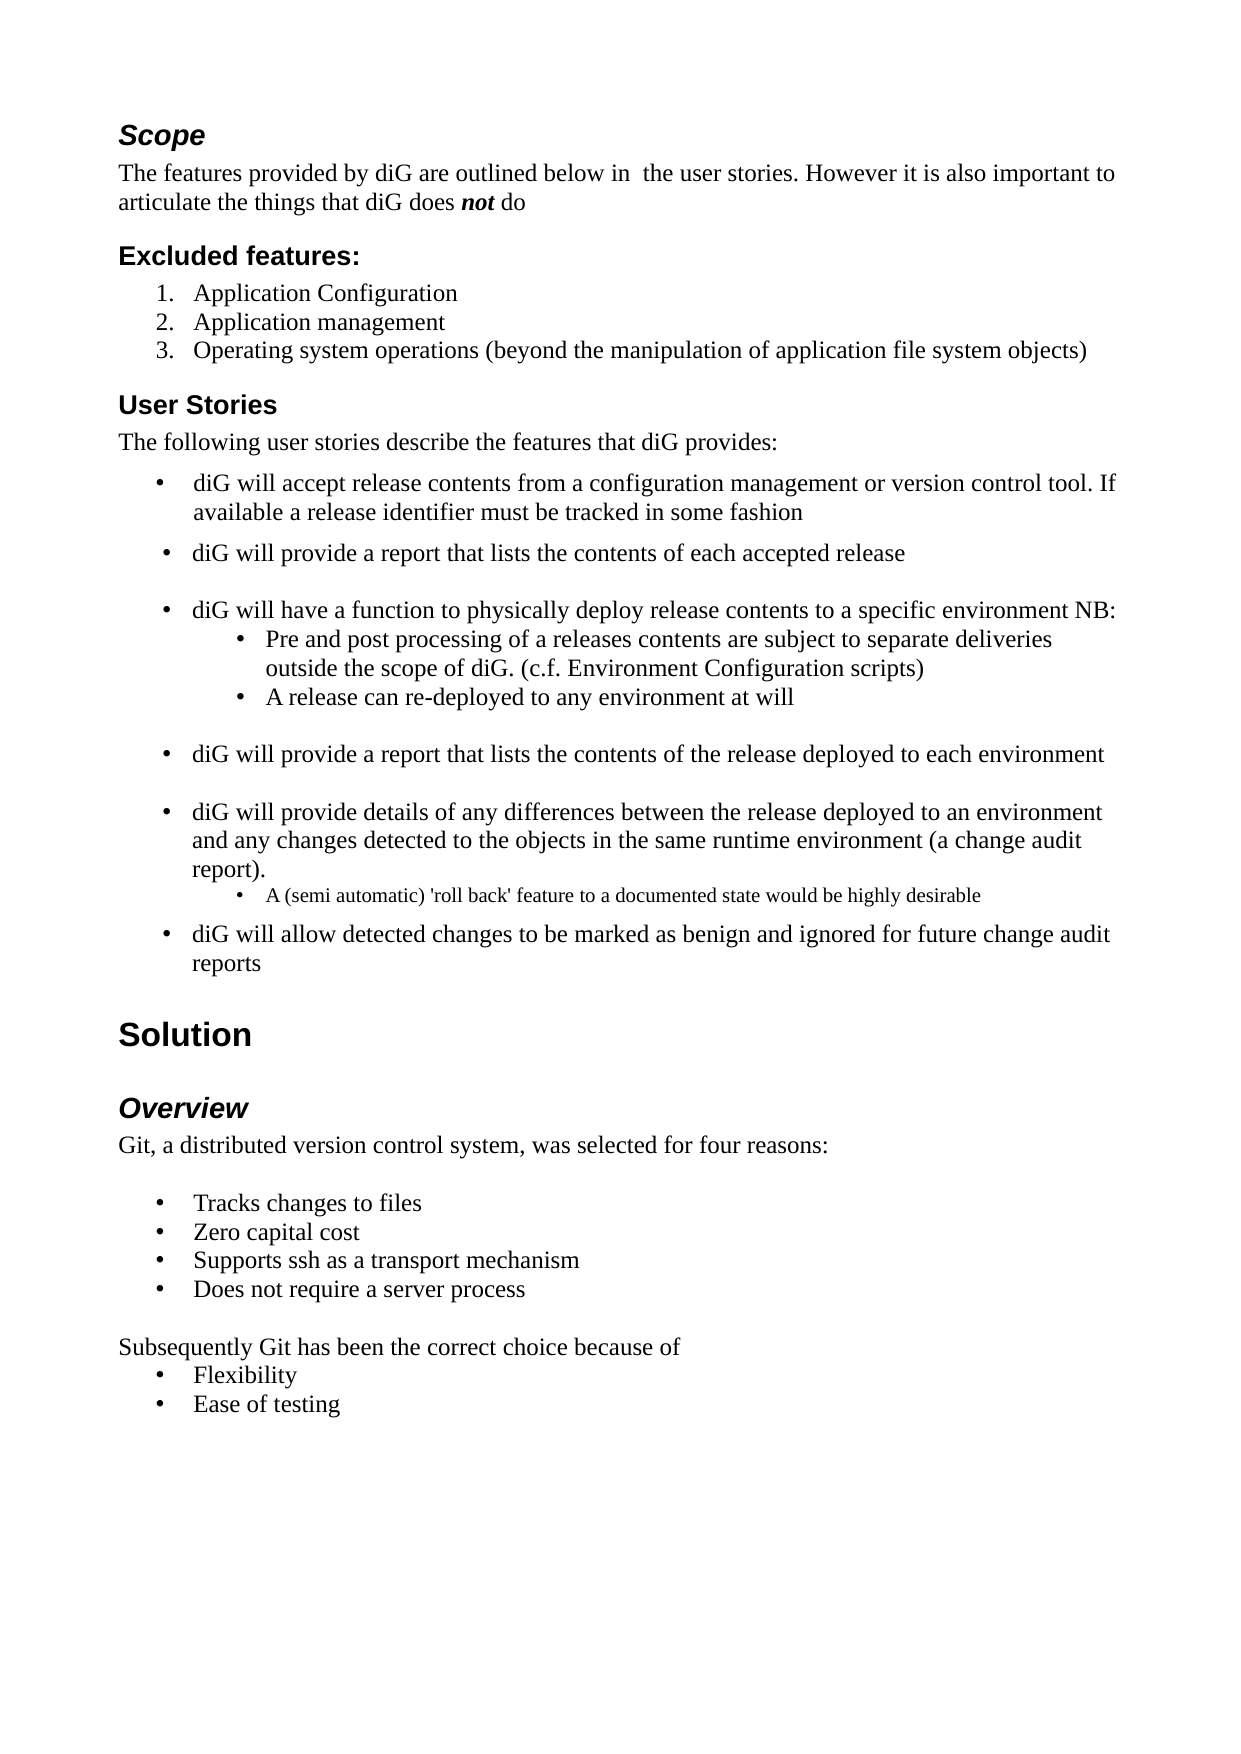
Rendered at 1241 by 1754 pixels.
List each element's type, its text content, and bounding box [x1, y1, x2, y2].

list Supports ssh as a transport mechanism [156, 1245, 1122, 1274]
list Flexibility [156, 1360, 1122, 1389]
list Application management [156, 307, 1122, 335]
text Subsequently Git has been the correct choice because of [118, 1332, 1122, 1360]
subtitle User Stories [118, 389, 1122, 420]
list Operating system operations (beyond the manipulation of application file system objects) [156, 335, 1122, 364]
list diG will provide a report that lists the contents of each accepted release [162, 538, 1122, 567]
list A release can re-deployed to any environment at will [236, 682, 1122, 710]
list diG will allow detected changes to be marked as benign and ignored for future change audit reports [162, 919, 1122, 977]
list Ease of testing [156, 1389, 1122, 1418]
text The following user stories describe the features that diG provides: [118, 427, 1122, 455]
list diG will accept release contents from a configuration management or version control tool. If available a release identifier must be tracked in some fashion [156, 468, 1122, 525]
text The features provided by diG are outlined below in the user stories. However it is also important to articulate the things that diG does not do [118, 158, 1122, 215]
list A (semi automatic) 'roll back' feature to a documented state would be highly desirable [236, 883, 1122, 907]
text Git, a distributed version control system, was selected for four reasons: [118, 1130, 1122, 1159]
list diG will have a function to physically deploy release contents to a specific environment NB: [162, 595, 1122, 624]
subtitle Overview [118, 1091, 1122, 1124]
subtitle Scope [118, 118, 1122, 152]
list Tracks changes to files [156, 1188, 1122, 1217]
list Application Configuration [156, 278, 1122, 307]
list Zero capital cost [156, 1217, 1122, 1245]
list Does not require a server process [156, 1274, 1122, 1303]
subtitle Excluded features: [118, 240, 1122, 272]
list diG will provide a report that lists the contents of the release deployed to each environment [162, 739, 1122, 768]
subtitle Solution [118, 1014, 1122, 1053]
list diG will provide details of any differences between the release deployed to an environment and any changes detected to the objects in the same runtime environment (a change audit report). [162, 797, 1122, 883]
list Pre and post processing of a releases contents are subject to separate deliveries outside the scope of diG. (c.f. Environment Configuration scripts) [236, 624, 1122, 682]
